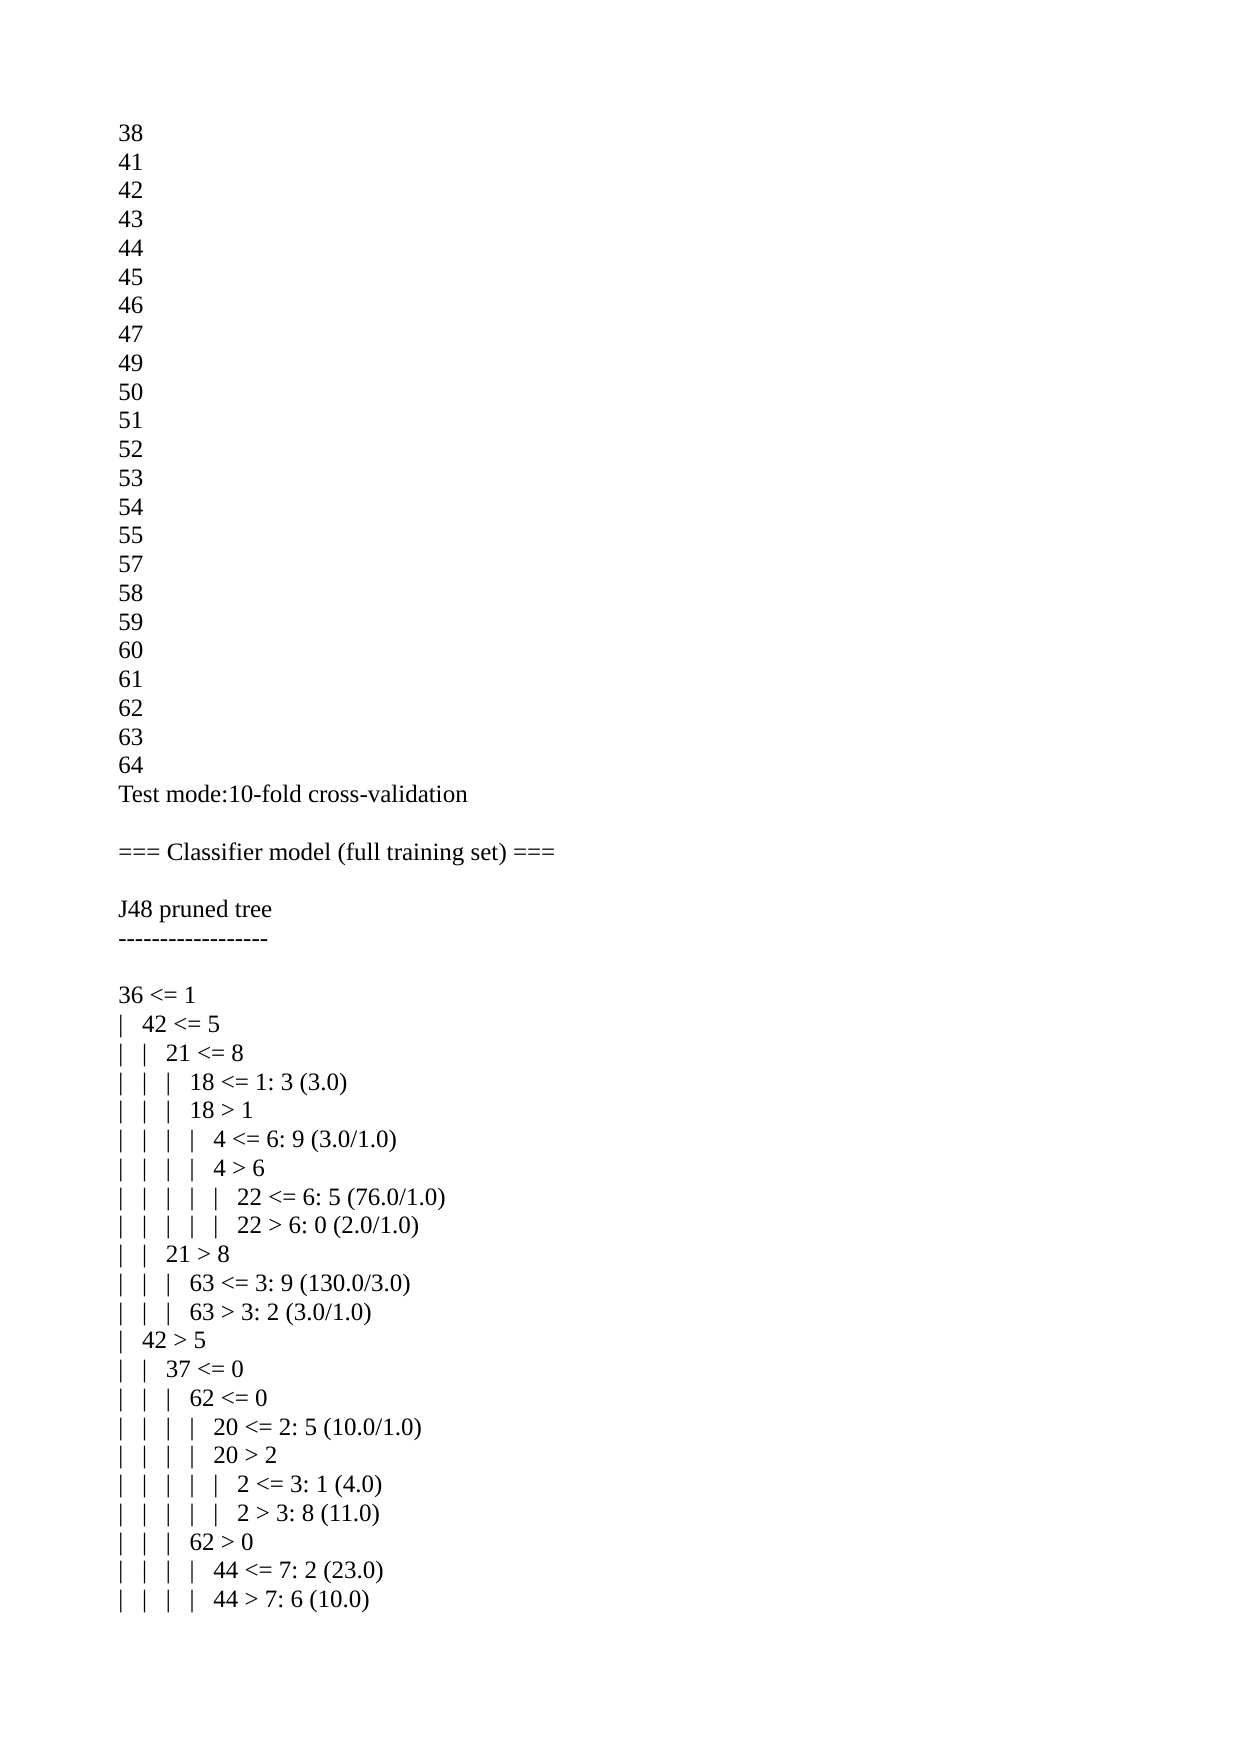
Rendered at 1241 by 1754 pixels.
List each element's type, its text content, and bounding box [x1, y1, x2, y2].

text | | 21 > 8 [118, 1239, 1122, 1268]
text 64 [118, 751, 1122, 779]
text 62 [118, 693, 1122, 722]
text 55 [118, 521, 1122, 549]
text 44 [118, 233, 1122, 262]
text | 42 <= 5 [118, 1009, 1122, 1038]
text 53 [118, 463, 1122, 492]
text 52 [118, 434, 1122, 463]
text | | | | | 22 > 6: 0 (2.0/1.0) [118, 1211, 1122, 1239]
text 43 [118, 204, 1122, 233]
text 45 [118, 262, 1122, 291]
text | | | | 44 <= 7: 2 (23.0) [118, 1556, 1122, 1584]
text 51 [118, 406, 1122, 434]
text | | | 62 <= 0 [118, 1383, 1122, 1412]
text | | | | 20 <= 2: 5 (10.0/1.0) [118, 1412, 1122, 1441]
text Test mode:10-fold cross-validation [118, 779, 1122, 808]
text | | | | 44 > 7: 6 (10.0) [118, 1584, 1122, 1613]
text 60 [118, 636, 1122, 664]
text | | 21 <= 8 [118, 1038, 1122, 1067]
text 50 [118, 377, 1122, 406]
text 58 [118, 578, 1122, 607]
text | | | 63 > 3: 2 (3.0/1.0) [118, 1297, 1122, 1326]
text | | | | 4 > 6 [118, 1153, 1122, 1182]
text | | | 18 > 1 [118, 1096, 1122, 1124]
text | | | | | 2 > 3: 8 (11.0) [118, 1498, 1122, 1527]
text | | | 18 <= 1: 3 (3.0) [118, 1067, 1122, 1096]
text 42 [118, 176, 1122, 204]
text 49 [118, 348, 1122, 377]
text 59 [118, 607, 1122, 636]
text 47 [118, 319, 1122, 348]
text | | | | 4 <= 6: 9 (3.0/1.0) [118, 1124, 1122, 1153]
text 38 [118, 118, 1122, 147]
text 36 <= 1 [118, 981, 1122, 1009]
text 41 [118, 147, 1122, 176]
text 54 [118, 492, 1122, 521]
text === Classifier model (full training set) === [118, 837, 1122, 866]
text | | 37 <= 0 [118, 1354, 1122, 1383]
text | | | | | 2 <= 3: 1 (4.0) [118, 1469, 1122, 1498]
text | | | 63 <= 3: 9 (130.0/3.0) [118, 1268, 1122, 1297]
text 63 [118, 722, 1122, 751]
text J48 pruned tree [118, 894, 1122, 923]
text | | | | | 22 <= 6: 5 (76.0/1.0) [118, 1182, 1122, 1211]
text | | | 62 > 0 [118, 1527, 1122, 1556]
text 57 [118, 549, 1122, 578]
text ------------------ [118, 923, 1122, 952]
text | 42 > 5 [118, 1326, 1122, 1354]
text 61 [118, 664, 1122, 693]
text 46 [118, 291, 1122, 319]
text | | | | 20 > 2 [118, 1441, 1122, 1469]
